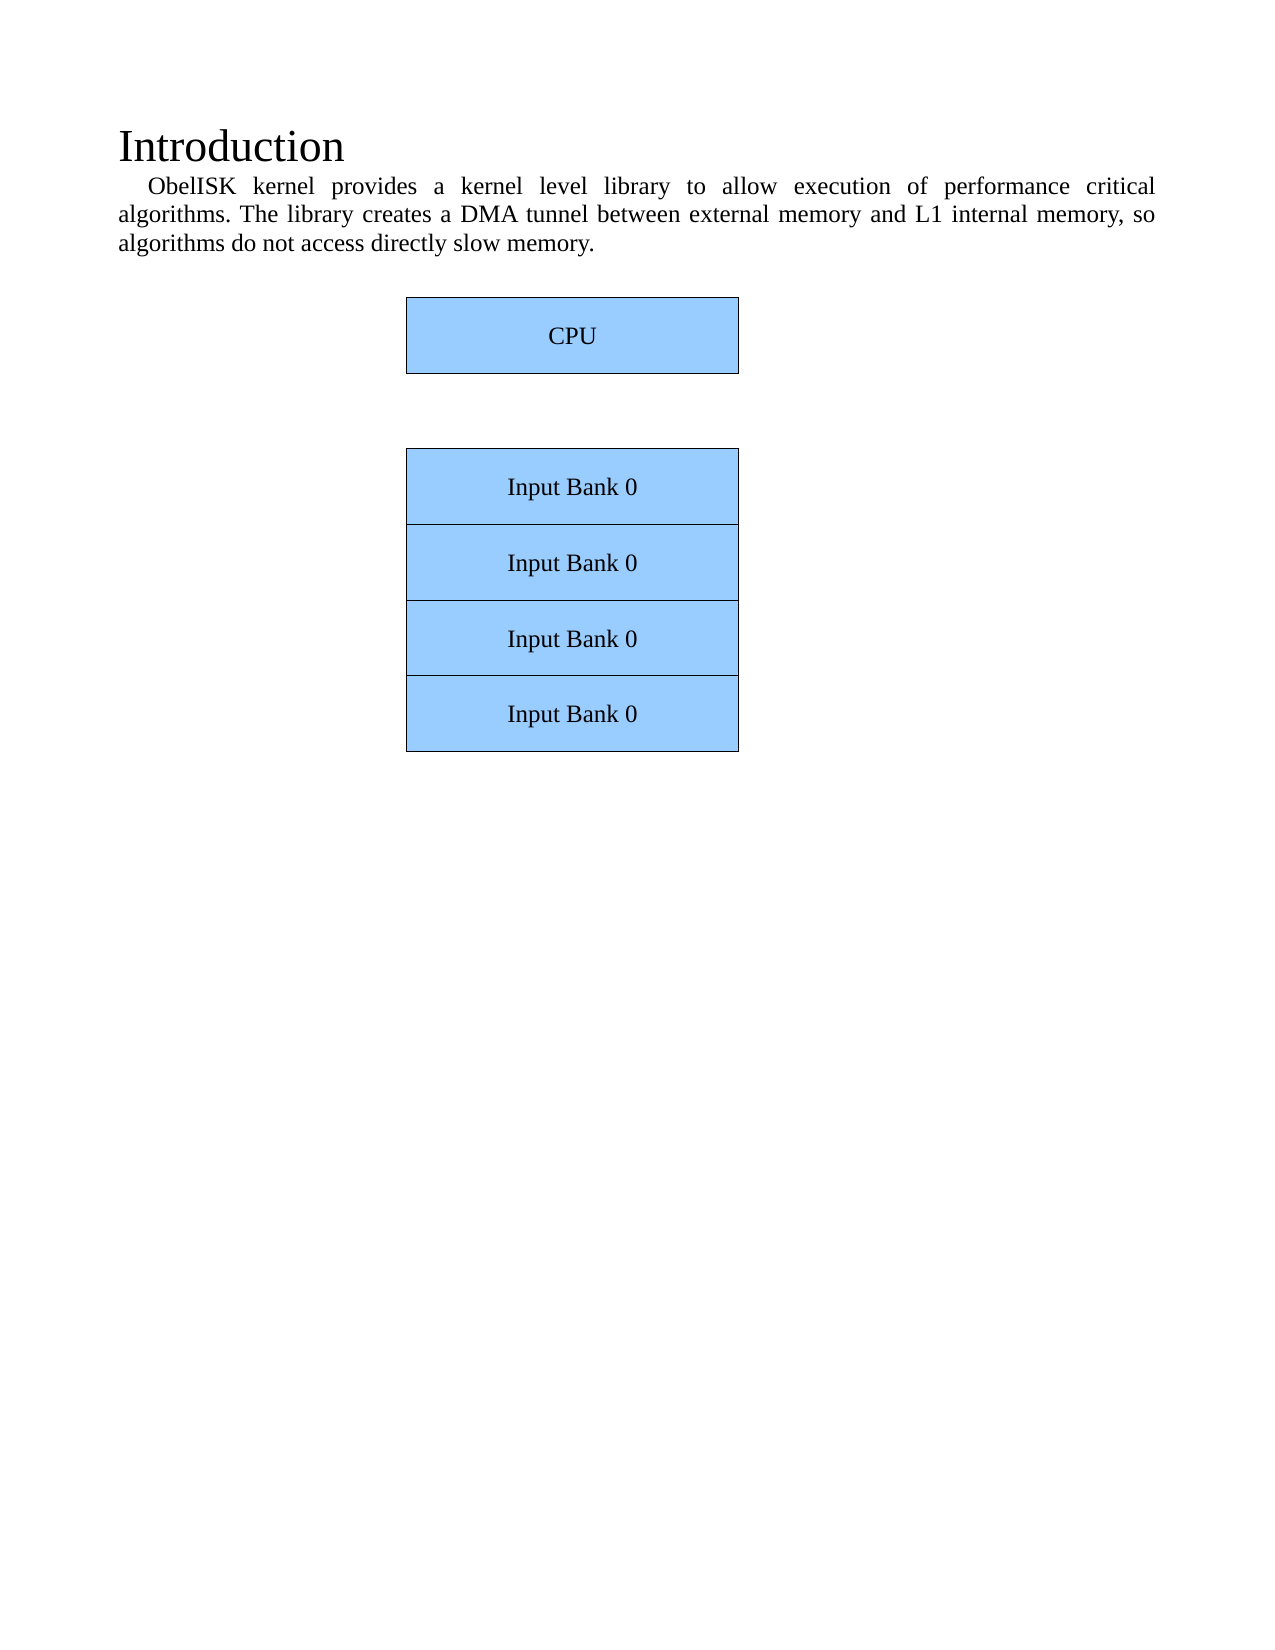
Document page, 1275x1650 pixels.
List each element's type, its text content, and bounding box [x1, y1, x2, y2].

text ObelISK kernel provides a kernel level library to allow execution of performance critical algorithms. The library creates a DMA tunnel between external memory and L1 internal memory, so algorithms do not access directly slow memory. [118, 171, 1157, 257]
text Introduction [118, 118, 1157, 171]
